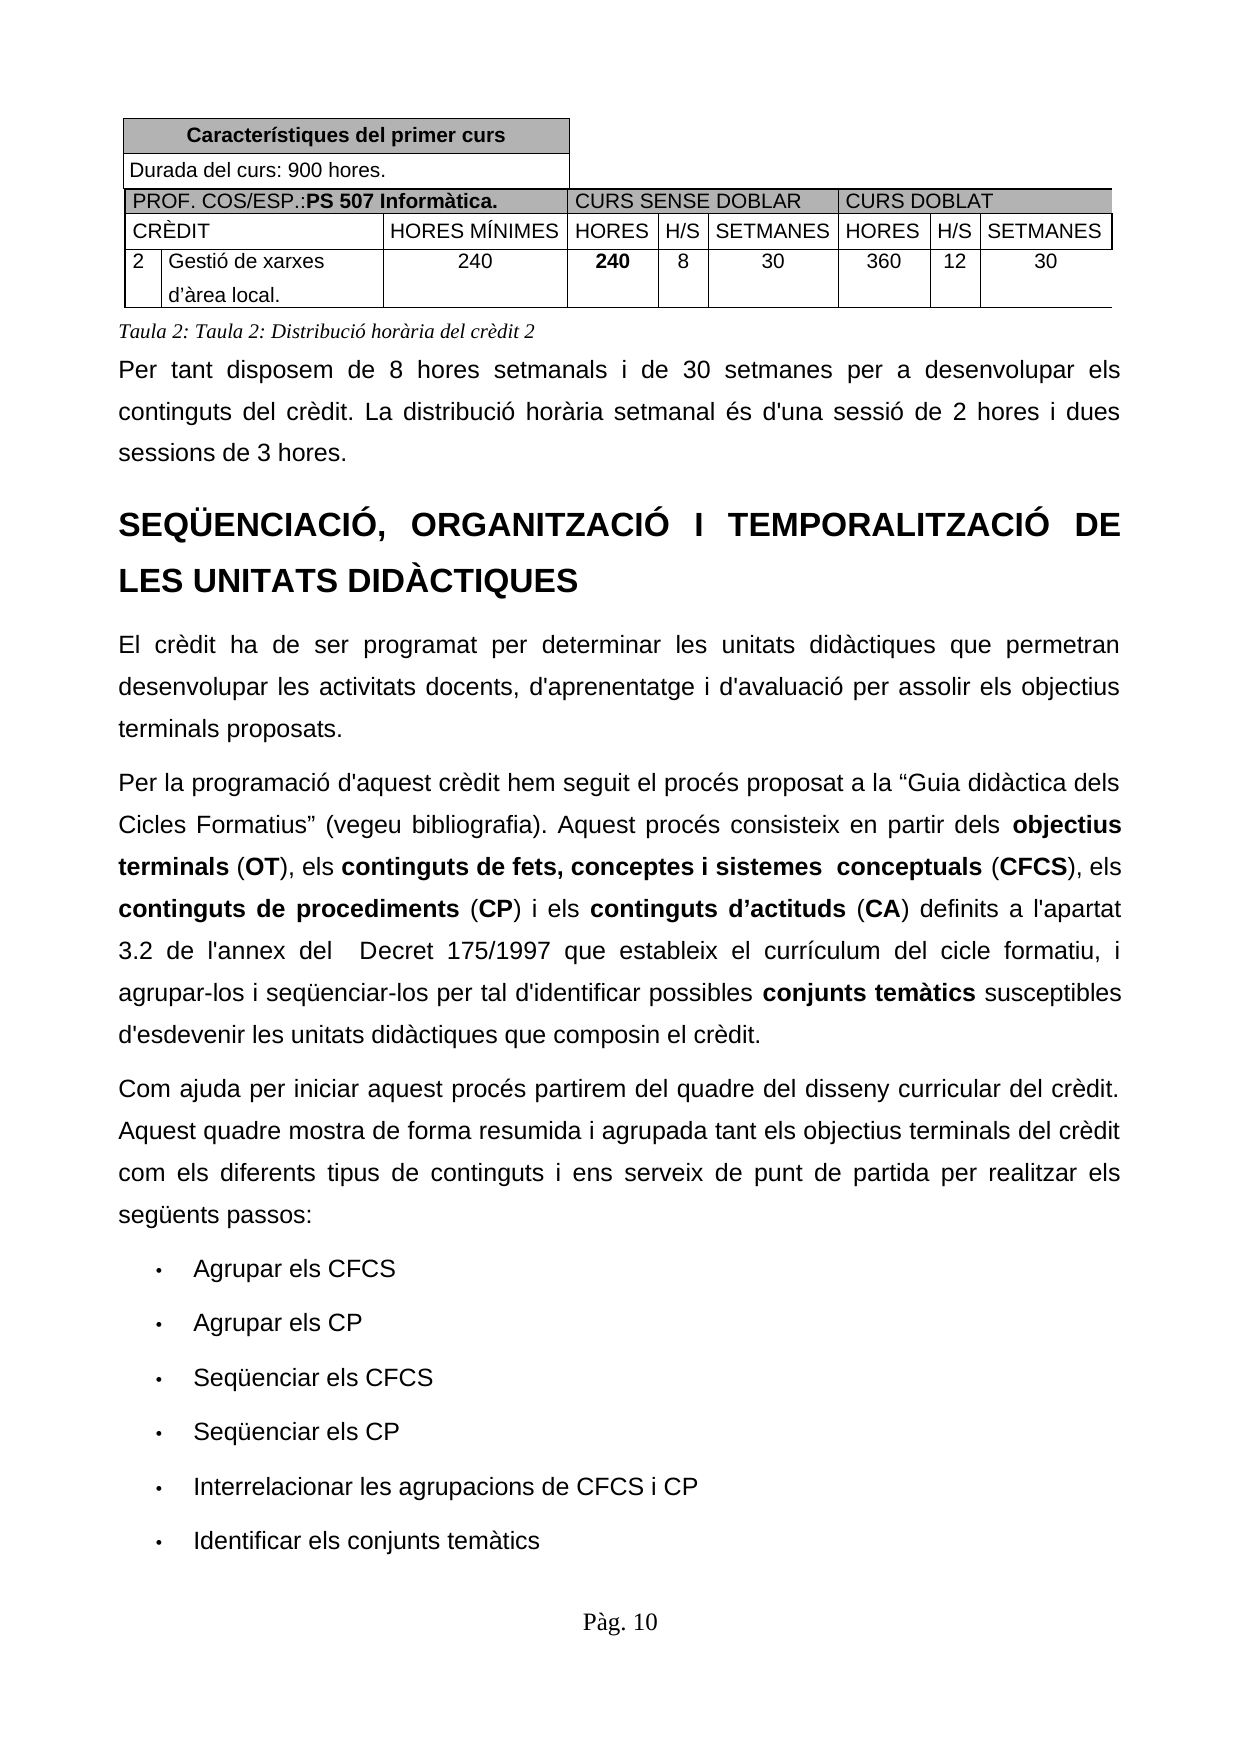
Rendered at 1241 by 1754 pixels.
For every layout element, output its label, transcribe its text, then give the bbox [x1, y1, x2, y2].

list Agrupar els CFCS [156, 1255, 1122, 1283]
table_cell Gestió de xarxes d’àrea local. [162, 250, 383, 307]
list Identificar els conjunts temàtics [156, 1527, 1122, 1555]
table_header CURS DOBLAT [839, 190, 1112, 213]
list Seqüenciar els CFCS [156, 1364, 1122, 1392]
table_cell 30 [981, 250, 1112, 307]
text El crèdit ha de ser programat per determinar les unitats didàctiques que permetran desenvolupar les activitats docents, d'aprenentatge i d'avaluació per assolir els objectius terminals proposats. [118, 631, 1122, 743]
table_cell 240 [384, 250, 567, 307]
list Seqüenciar els CP [156, 1418, 1122, 1446]
table_cell HORES [568, 214, 658, 249]
table_cell Durada del curs: 900 hores. [124, 154, 569, 188]
table_cell CRÈDIT [126, 214, 383, 249]
table_cell HORES [839, 214, 930, 249]
table_cell 2 [126, 250, 161, 307]
table_cell H/S [931, 214, 980, 249]
text Per tant disposem de 8 hores setmanals i de 30 setmanes per a desenvolupar els continguts del crèdit. La distribució horària setmanal és d'una sessió de 2 hores i dues sessions de 3 hores. [118, 356, 1122, 467]
table_header CURS SENSE DOBLAR [568, 190, 838, 213]
table_cell 8 [659, 250, 708, 307]
list Interrelacionar les agrupacions de CFCS i CP [156, 1472, 1122, 1500]
text Per la programació d'aquest crèdit hem seguit el procés proposat a la “Guia didàctica dels Cicles Formatius” (vegeu bibliografia). Aquest procés consisteix en partir dels objectius terminals (OT), els continguts de fets, conceptes i sistemes conceptuals (CFCS), els continguts de procediments (CP) i els continguts d’actituds (CA) definits a l'apartat 3.2 de l'annex del Decret 175/1997 que estableix el currículum del cicle formatiu, i agrupar-los i seqüenciar-los per tal d'identificar possibles conjunts temàtics susceptibles d'esdevenir les unitats didàctiques que composin el crèdit. [118, 769, 1122, 1048]
table_cell SETMANES [981, 214, 1111, 249]
table_cell 240 [568, 250, 658, 307]
table_cell 30 [709, 250, 838, 307]
table_cell 360 [839, 250, 930, 307]
table_header Característiques del primer curs [124, 119, 569, 153]
text Taula 2: Taula 2: Distribució horària del crèdit 2 [118, 320, 1122, 343]
table_cell HORES MÍNIMES [384, 214, 567, 249]
table_cell H/S [659, 214, 708, 249]
subtitle SEQÜENCIACIÓ, ORGANITZACIÓ I TEMPORALITZACIÓ DE LES UNITATS DIDÀCTIQUES [118, 506, 1122, 600]
list Agrupar els CP [156, 1309, 1122, 1337]
table_header PROF. COS/ESP.:PS 507 Informàtica. [126, 190, 567, 213]
table_cell 12 [931, 250, 980, 307]
text Com ajuda per iniciar aquest procés partirem del quadre del disseny curricular del crèdit. Aquest quadre mostra de forma resumida i agrupada tant els objectius terminals del crèdit com els diferents tipus de continguts i ens serveix de punt de partida per realitzar els següents passos: [118, 1075, 1122, 1228]
table_cell SETMANES [709, 214, 838, 249]
